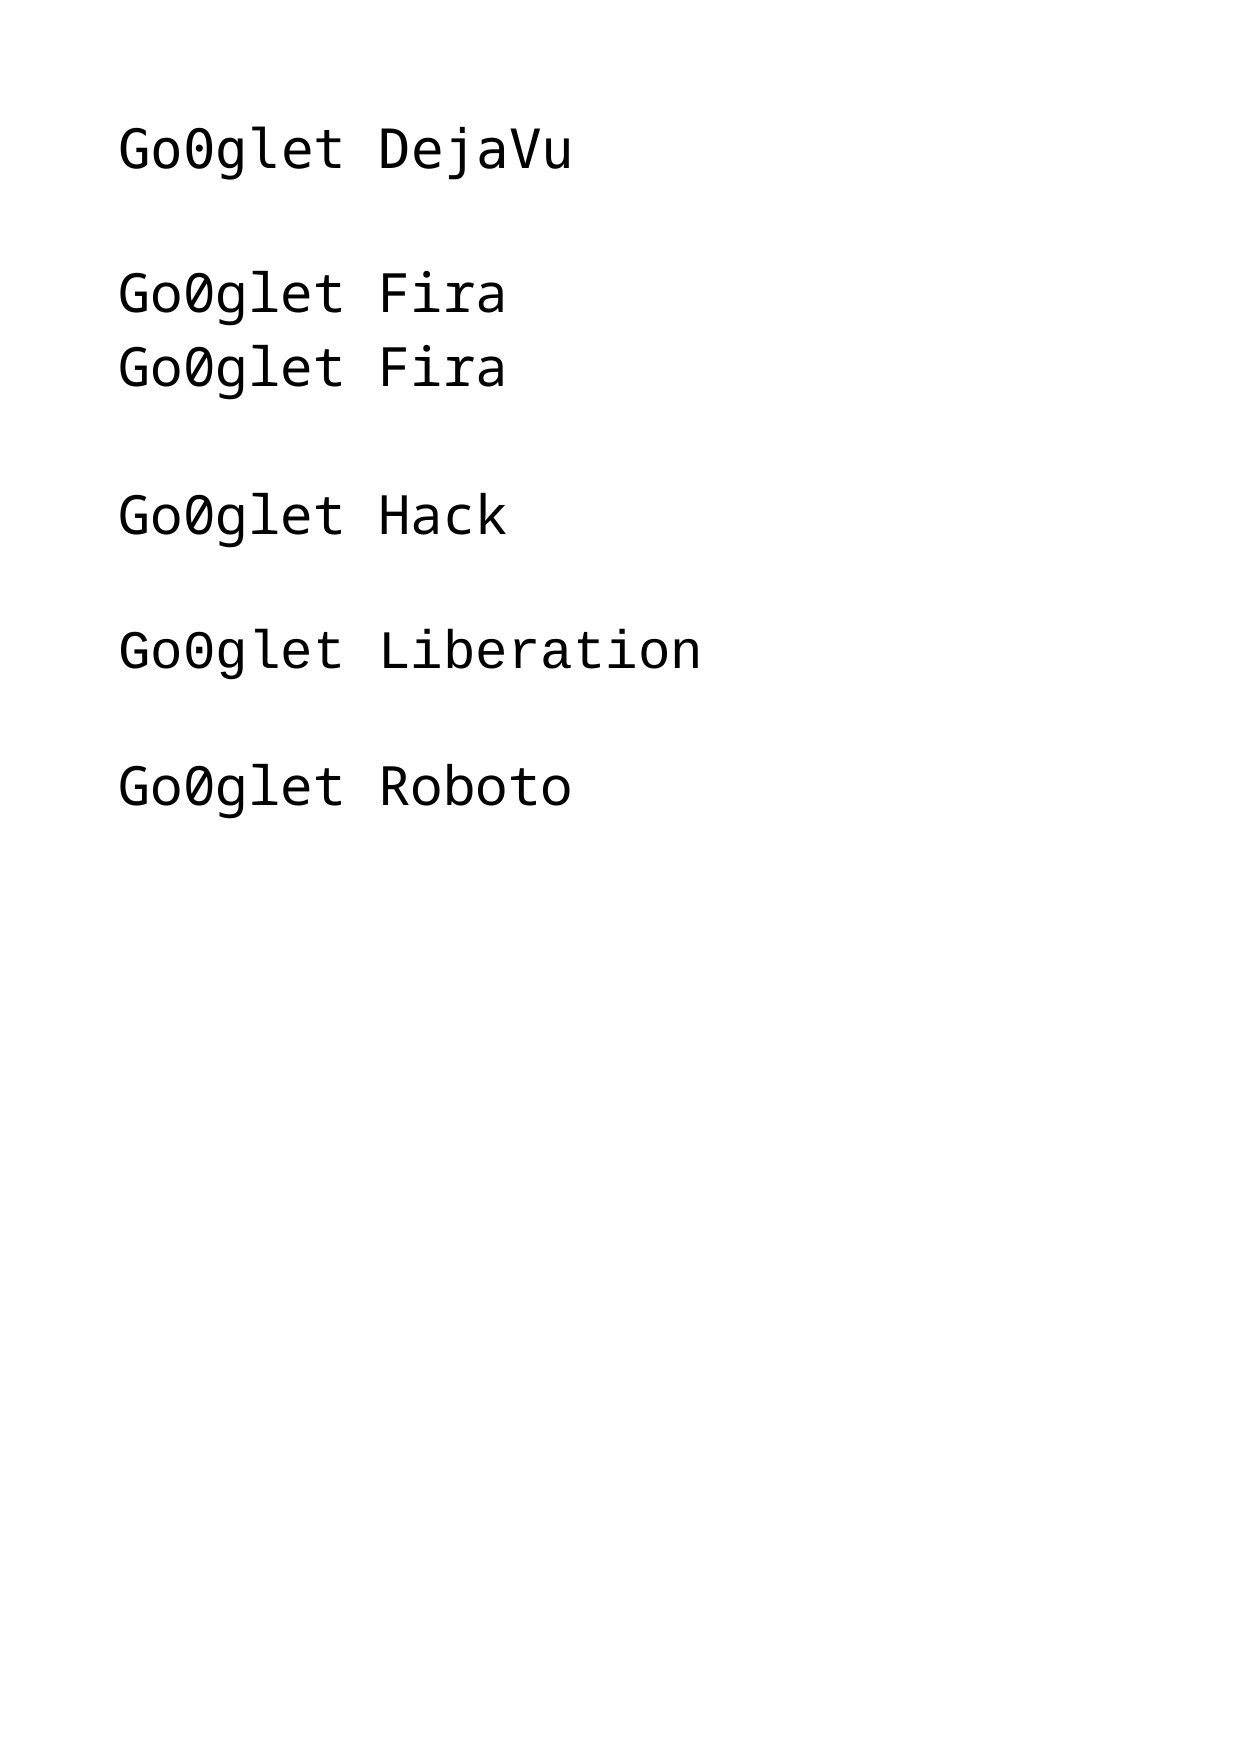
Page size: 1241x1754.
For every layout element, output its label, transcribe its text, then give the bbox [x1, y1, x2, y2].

text Go0glet Fira [118, 329, 1122, 402]
text Go0glet Hack [118, 476, 1122, 550]
text Go0glet Liberation [118, 624, 1122, 685]
text Go0glet Fira [118, 255, 1122, 329]
text Go0glet DejaVu [118, 118, 1122, 181]
text Go0glet Roboto [118, 747, 1122, 821]
